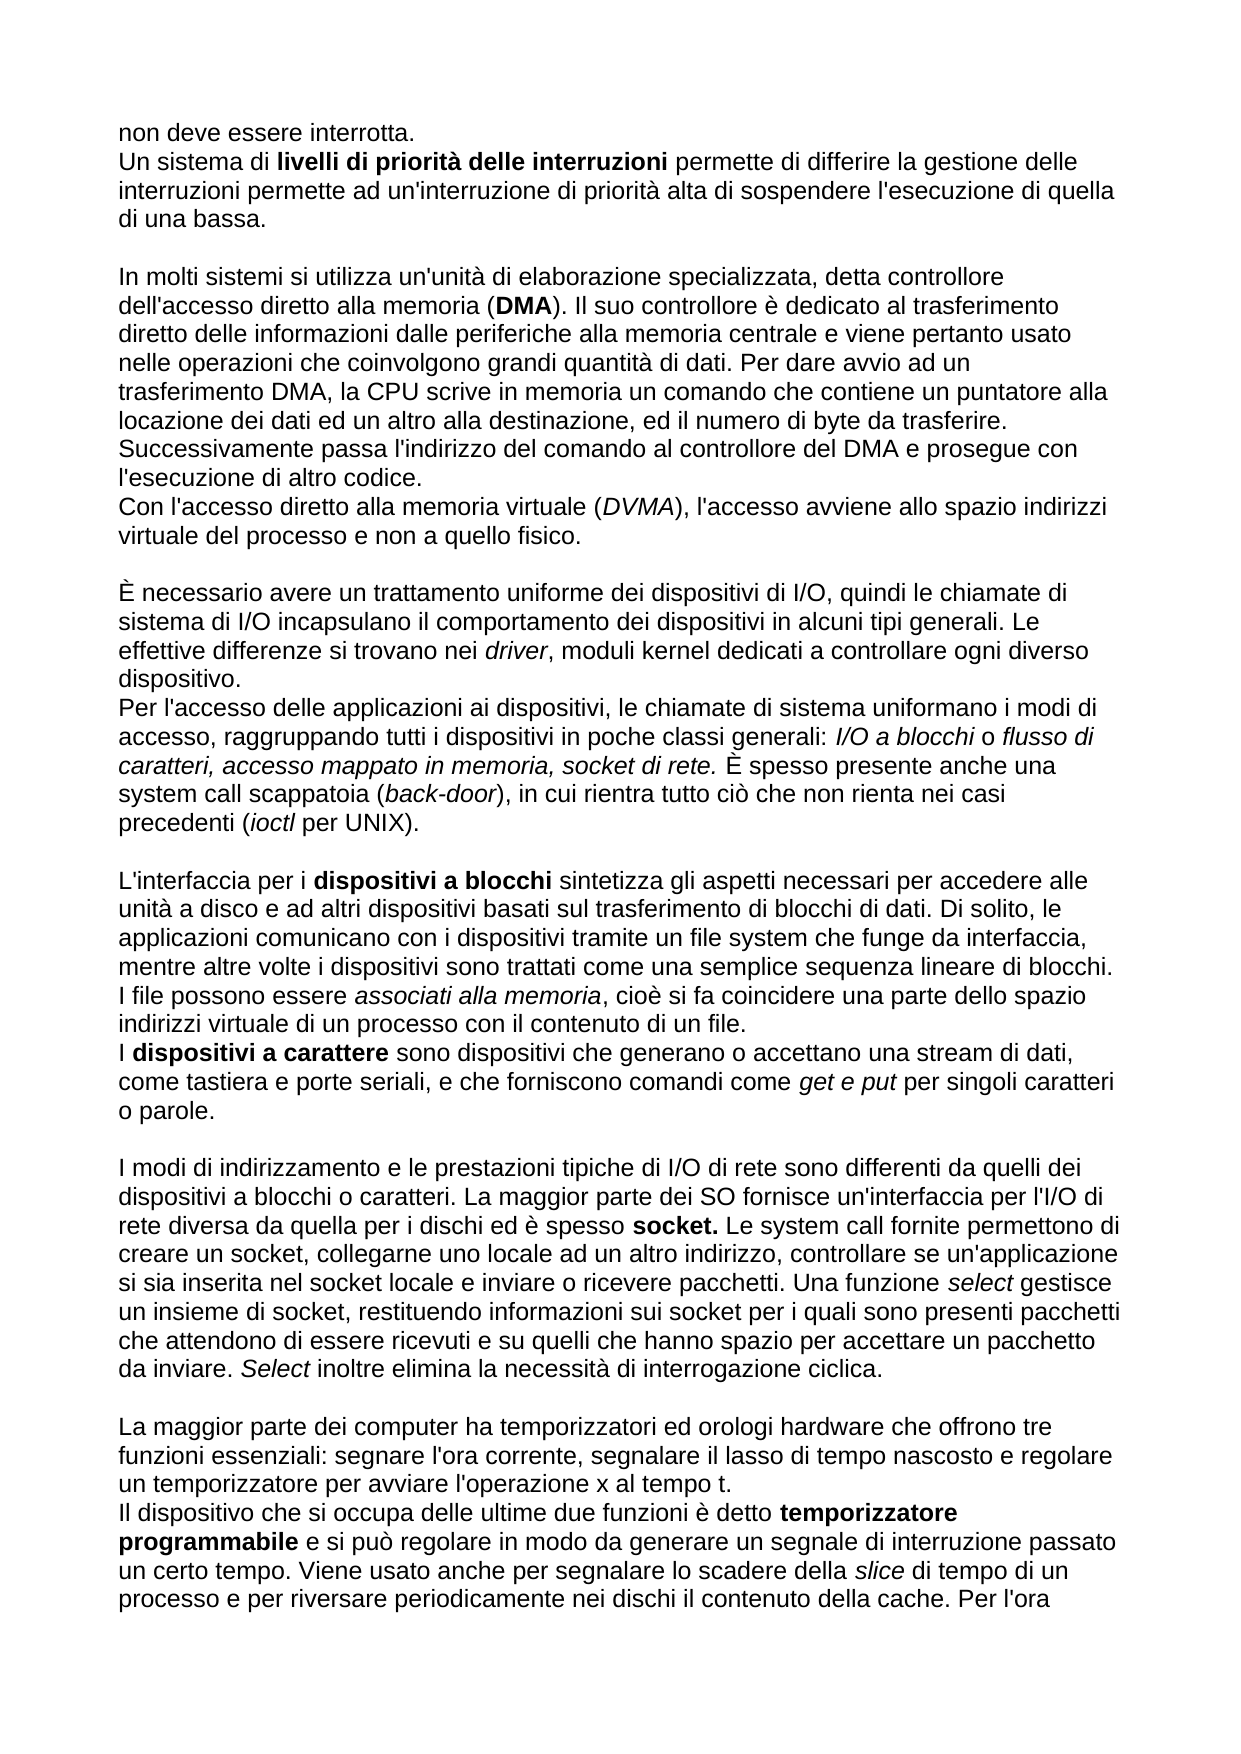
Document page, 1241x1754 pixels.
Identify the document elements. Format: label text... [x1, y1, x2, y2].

text In molti sistemi si utilizza un'unità di elaborazione specializzata, detta controllore dell'accesso diretto alla memoria (DMA). Il suo controllore è dedicato al trasferimento diretto delle informazioni dalle periferiche alla memoria centrale e viene pertanto usato nelle operazioni che coinvolgono grandi quantità di dati. Per dare avvio ad un trasferimento DMA, la CPU scrive in memoria un comando che contiene un puntatore alla locazione dei dati ed un altro alla destinazione, ed il numero di byte da trasferire. Successivamente passa l'indirizzo del comando al controllore del DMA e prosegue con l'esecuzione di altro codice. [118, 262, 1122, 492]
text È necessario avere un trattamento uniforme dei dispositivi di I/O, quindi le chiamate di sistema di I/O incapsulano il comportamento dei dispositivi in alcuni tipi generali. Le effettive differenze si trovano nei driver, moduli kernel dedicati a controllare ogni diverso dispositivo. [118, 578, 1122, 693]
text Per l'accesso delle applicazioni ai dispositivi, le chiamate di sistema uniformano i modi di accesso, raggruppando tutti i dispositivi in poche classi generali: I/O a blocchi o flusso di caratteri, accesso mappato in memoria, socket di rete. È spesso presente anche una system call scappatoia (back-door), in cui rientra tutto ciò che non rienta nei casi precedenti (ioctl per UNIX). [118, 693, 1122, 837]
text non deve essere interrotta. [118, 118, 1122, 147]
text I modi di indirizzamento e le prestazioni tipiche di I/O di rete sono differenti da quelli dei dispositivi a blocchi o caratteri. La maggior parte dei SO fornisce un'interfaccia per l'I/O di rete diversa da quella per i dischi ed è spesso socket. Le system call fornite permettono di creare un socket, collegarne uno locale ad un altro indirizzo, controllare se un'applicazione si sia inserita nel socket locale e inviare o ricevere pacchetti. Una funzione select gestisce un insieme di socket, restituendo informazioni sui socket per i quali sono presenti pacchetti che attendono di essere ricevuti e su quelli che hanno spazio per accettare un pacchetto da inviare. Select inoltre elimina la necessità di interrogazione ciclica. [118, 1153, 1122, 1383]
text Il dispositivo che si occupa delle ultime due funzioni è detto temporizzatore programmabile e si può regolare in modo da generare un segnale di interruzione passato un certo tempo. Viene usato anche per segnalare lo scadere della slice di tempo di un processo e per riversare periodicamente nei dischi il contenuto della cache. Per l'ora [118, 1498, 1122, 1613]
text Un sistema di livelli di priorità delle interruzioni permette di differire la gestione delle interruzioni permette ad un'interruzione di priorità alta di sospendere l'esecuzione di quella di una bassa. [118, 147, 1122, 233]
text La maggior parte dei computer ha temporizzatori ed orologi hardware che offrono tre funzioni essenziali: segnare l'ora corrente, segnalare il lasso di tempo nascosto e regolare un temporizzatore per avviare l'operazione x al tempo t. [118, 1412, 1122, 1498]
text I dispositivi a carattere sono dispositivi che generano o accettano una stream di dati, come tastiera e porte seriali, e che forniscono comandi come get e put per singoli caratteri o parole. [118, 1038, 1122, 1124]
text Con l'accesso diretto alla memoria virtuale (DVMA), l'accesso avviene allo spazio indirizzi virtuale del processo e non a quello fisico. [118, 492, 1122, 549]
text L'interfaccia per i dispositivi a blocchi sintetizza gli aspetti necessari per accedere alle unità a disco e ad altri dispositivi basati sul trasferimento di blocchi di dati. Di solito, le applicazioni comunicano con i dispositivi tramite un file system che funge da interfaccia, mentre altre volte i dispositivi sono trattati come una semplice sequenza lineare di blocchi. I file possono essere associati alla memoria, cioè si fa coincidere una parte dello spazio indirizzi virtuale di un processo con il contenuto di un file. [118, 866, 1122, 1038]
